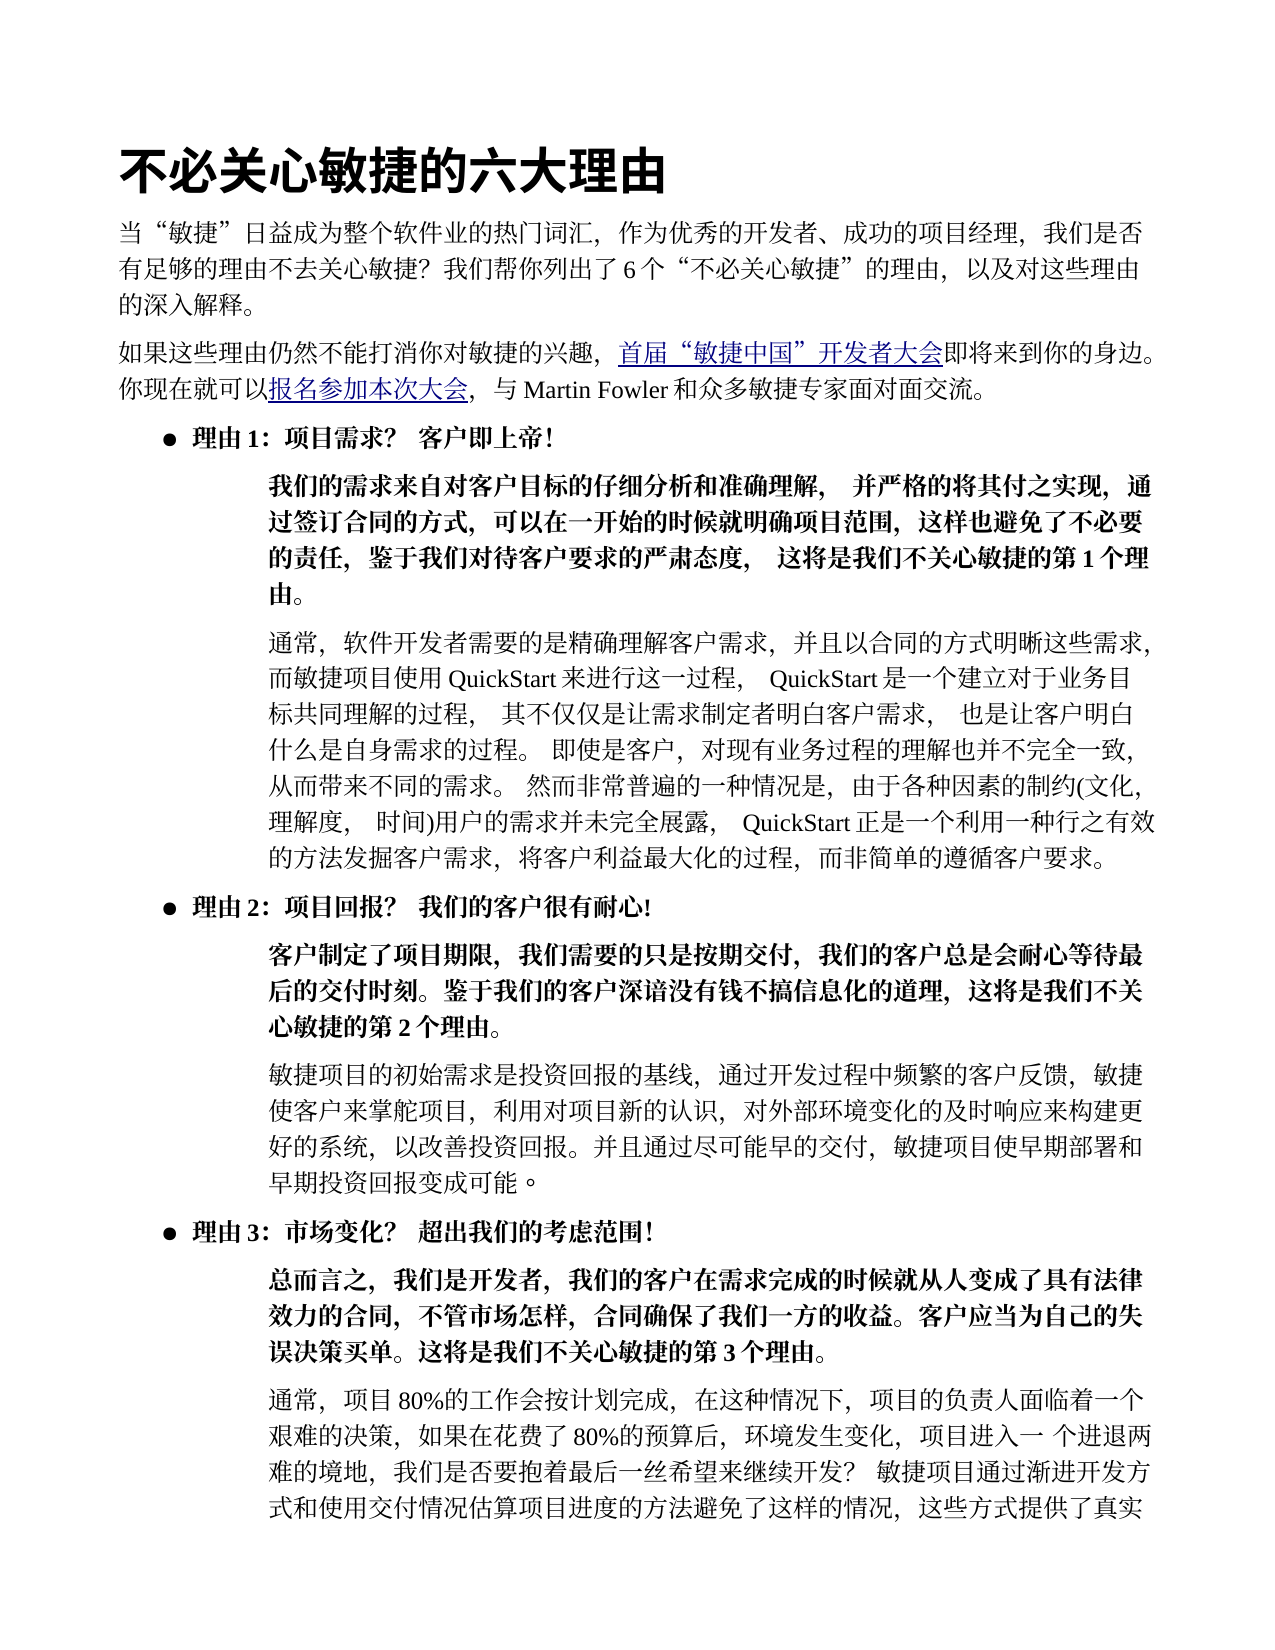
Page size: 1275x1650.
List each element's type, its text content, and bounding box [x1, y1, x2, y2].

text 总而言之，我们是开发者，我们的客户在需求完成的时候就从人变成了具有法律效力的合同，不管市场怎样，合同确保了我们一方的收益。客户应当为自己的失误决策买单。这将是我们不关心敏捷的第3个理由。 [268, 1261, 1157, 1368]
text 如果这些理由仍然不能打消你对敏捷的兴趣，首届“敏捷中国”开发者大会即将来到你的身边。你现在就可以报名参加本次大会，与Martin Fowler和众多敏捷专家面对面交流。 [118, 334, 1157, 406]
subtitle 不必关心敏捷的六大理由 [118, 143, 1157, 201]
text 通常，软件开发者需要的是精确理解客户需求，并且以合同的方式明晰这些需求，而敏捷项目使用QuickStart来进行这一过程， QuickStart是一个建立对于业务目标共同理解的过程， 其不仅仅是让需求制定者明白客户需求， 也是让客户明白什么是自身需求的过程。 即使是客户，对现有业务过程的理解也并不完全一致，从而带来不同的需求。 然而非常普遍的一种情况是，由于各种因素的制约(文化，理解度， 时间)用户的需求并未完全展露， QuickStart正是一个利用一种行之有效的方法发掘客户需求，将客户利益最大化的过程，而非简单的遵循客户要求。 [268, 623, 1157, 875]
text 客户制定了项目期限，我们需要的只是按期交付，我们的客户总是会耐心等待最后的交付时刻。鉴于我们的客户深谙没有钱不搞信息化的道理，这将是我们不关心敏捷的第2个理由。 [268, 936, 1157, 1043]
list 理由2：项目回报？ 我们的客户很有耐心! [162, 887, 1157, 923]
text 敏捷项目的初始需求是投资回报的基线，通过开发过程中频繁的客户反馈，敏捷使客户来掌舵项目，利用对项目新的认识，对外部环境变化的及时响应来构建更好的系统，以改善投资回报。并且通过尽可能早的交付，敏捷项目使早期部署和早期投资回报变成可能。 [268, 1056, 1157, 1200]
text 当“敏捷”日益成为整个软件业的热门词汇，作为优秀的开发者、成功的项目经理，我们是否有足够的理由不去关心敏捷？我们帮你列出了6个“不必关心敏捷”的理由，以及对这些理由的深入解释。 [118, 214, 1157, 322]
list 理由3：市场变化？ 超出我们的考虑范围！ [162, 1212, 1157, 1248]
text 我们的需求来自对客户目标的仔细分析和准确理解， 并严格的将其付之实现，通过签订合同的方式，可以在一开始的时候就明确项目范围，这样也避免了不必要的责任，鉴于我们对待客户要求的严肃态度， 这将是我们不关心敏捷的第1个理由。 [268, 467, 1157, 611]
text 通常，项目80%的工作会按计划完成，在这种情况下，项目的负责人面临着一个艰难的决策，如果在花费了80%的预算后，环境发生变化，项目进入一 个进退两难的境地，我们是否要抱着最后一丝希望来继续开发？ 敏捷项目通过渐进开发方式和使用交付情况估算项目进度的方法避免了这样的情况，这些方式提供了真实 [268, 1381, 1157, 1525]
list 理由1：项目需求？ 客户即上帝！ [162, 418, 1157, 454]
